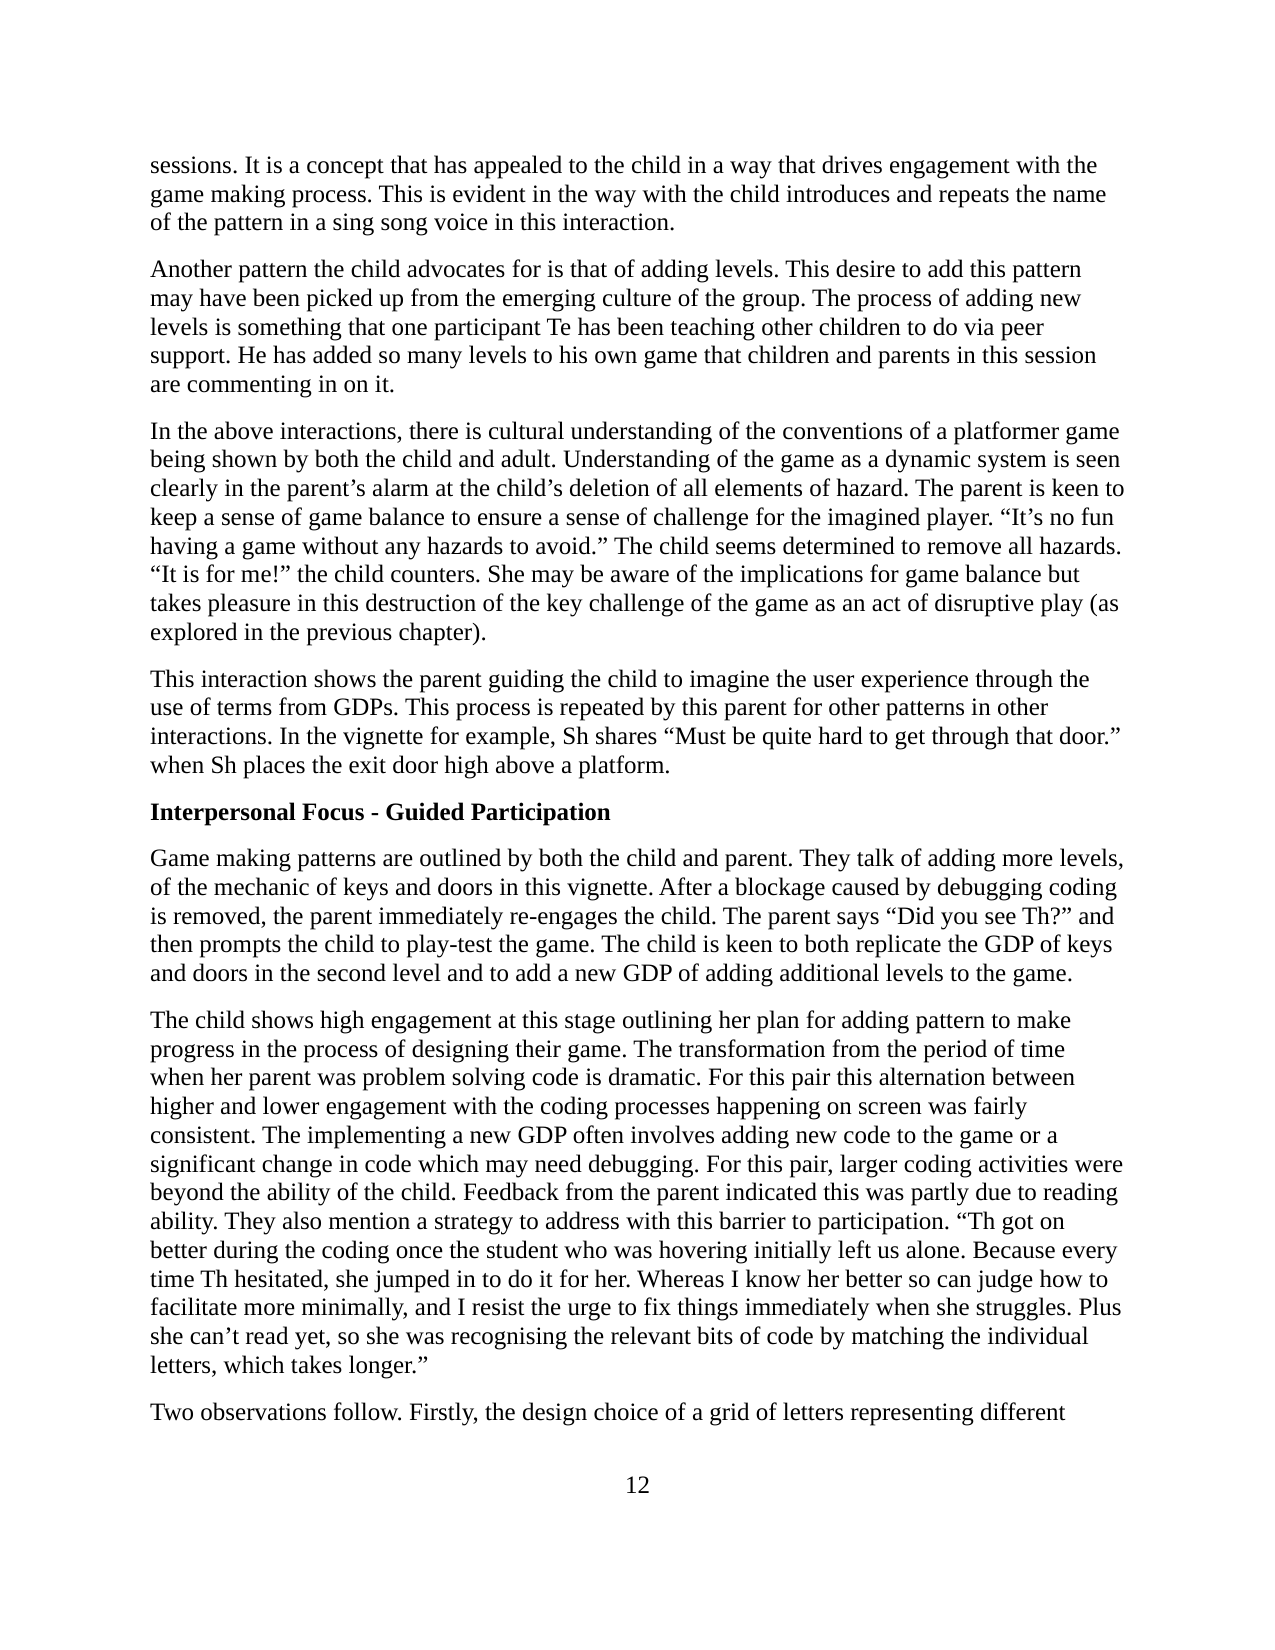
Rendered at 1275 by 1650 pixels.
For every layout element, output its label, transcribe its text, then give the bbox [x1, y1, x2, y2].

text Another pattern the child advocates for is that of adding levels. This desire to add this pattern may have been picked up from the emerging culture of the group. The process of adding new levels is something that one participant Te has been teaching other children to do via peer support. He has added so many levels to his own game that children and parents in this session are commenting in on it. [150, 254, 1125, 398]
text Two observations follow. Firstly, the design choice of a grid of letters representing different [150, 1397, 1125, 1425]
text The child shows high engagement at this stage outlining her plan for adding pattern to make progress in the process of designing their game. The transformation from the period of time when her parent was problem solving code is dramatic. For this pair this alternation between higher and lower engagement with the coding processes happening on screen was fairly consistent. The implementing a new GDP often involves adding new code to the game or a significant change in code which may need debugging. For this pair, larger coding activities were beyond the ability of the child. Feedback from the parent indicated this was partly due to reading ability. They also mention a strategy to address with this barrier to participation. “Th got on better during the coding once the student who was hovering initially left us alone. Because every time Th hesitated, she jumped in to do it for her. Whereas I know her better so can judge how to facilitate more minimally, and I resist the urge to fix things immediately when she struggles. Plus she can’t read yet, so she was recognising the relevant bits of code by matching the individual letters, which takes longer.” [150, 1005, 1125, 1379]
text This interaction shows the parent guiding the child to imagine the user experience through the use of terms from GDPs. This process is repeated by this parent for other patterns in other interactions. In the vignette for example, Sh shares “Must be quite hard to get through that door.” when Sh places the exit door high above a platform. [150, 664, 1125, 779]
text sessions. It is a concept that has appealed to the child in a way that drives engagement with the game making process. This is evident in the way with the child introduces and repeats the name of the pattern in a sing song voice in this interaction. [150, 150, 1125, 236]
text Game making patterns are outlined by both the child and parent. They talk of adding more levels, of the mechanic of keys and doors in this vignette. After a blockage caused by debugging coding is removed, the parent immediately re-engages the child. The parent says “Did you see Th?” and then prompts the child to play-test the game. The child is keen to both replicate the GDP of keys and doors in the second level and to add a new GDP of adding additional levels to the game. [150, 843, 1125, 987]
text In the above interactions, there is cultural understanding of the conventions of a platformer game being shown by both the child and adult. Understanding of the game as a dynamic system is seen clearly in the parent’s alarm at the child’s deletion of all elements of hazard. The parent is keen to keep a sense of game balance to ensure a sense of challenge for the imagined player. “It’s no fun having a game without any hazards to avoid.” The child seems determined to remove all hazards. “It is for me!” the child counters. She may be aware of the implications for game balance but takes pleasure in this destruction of the key challenge of the game as an act of disruptive play (as explored in the previous chapter). [150, 416, 1125, 646]
text Interpersonal Focus - Guided Participation [150, 797, 1125, 825]
